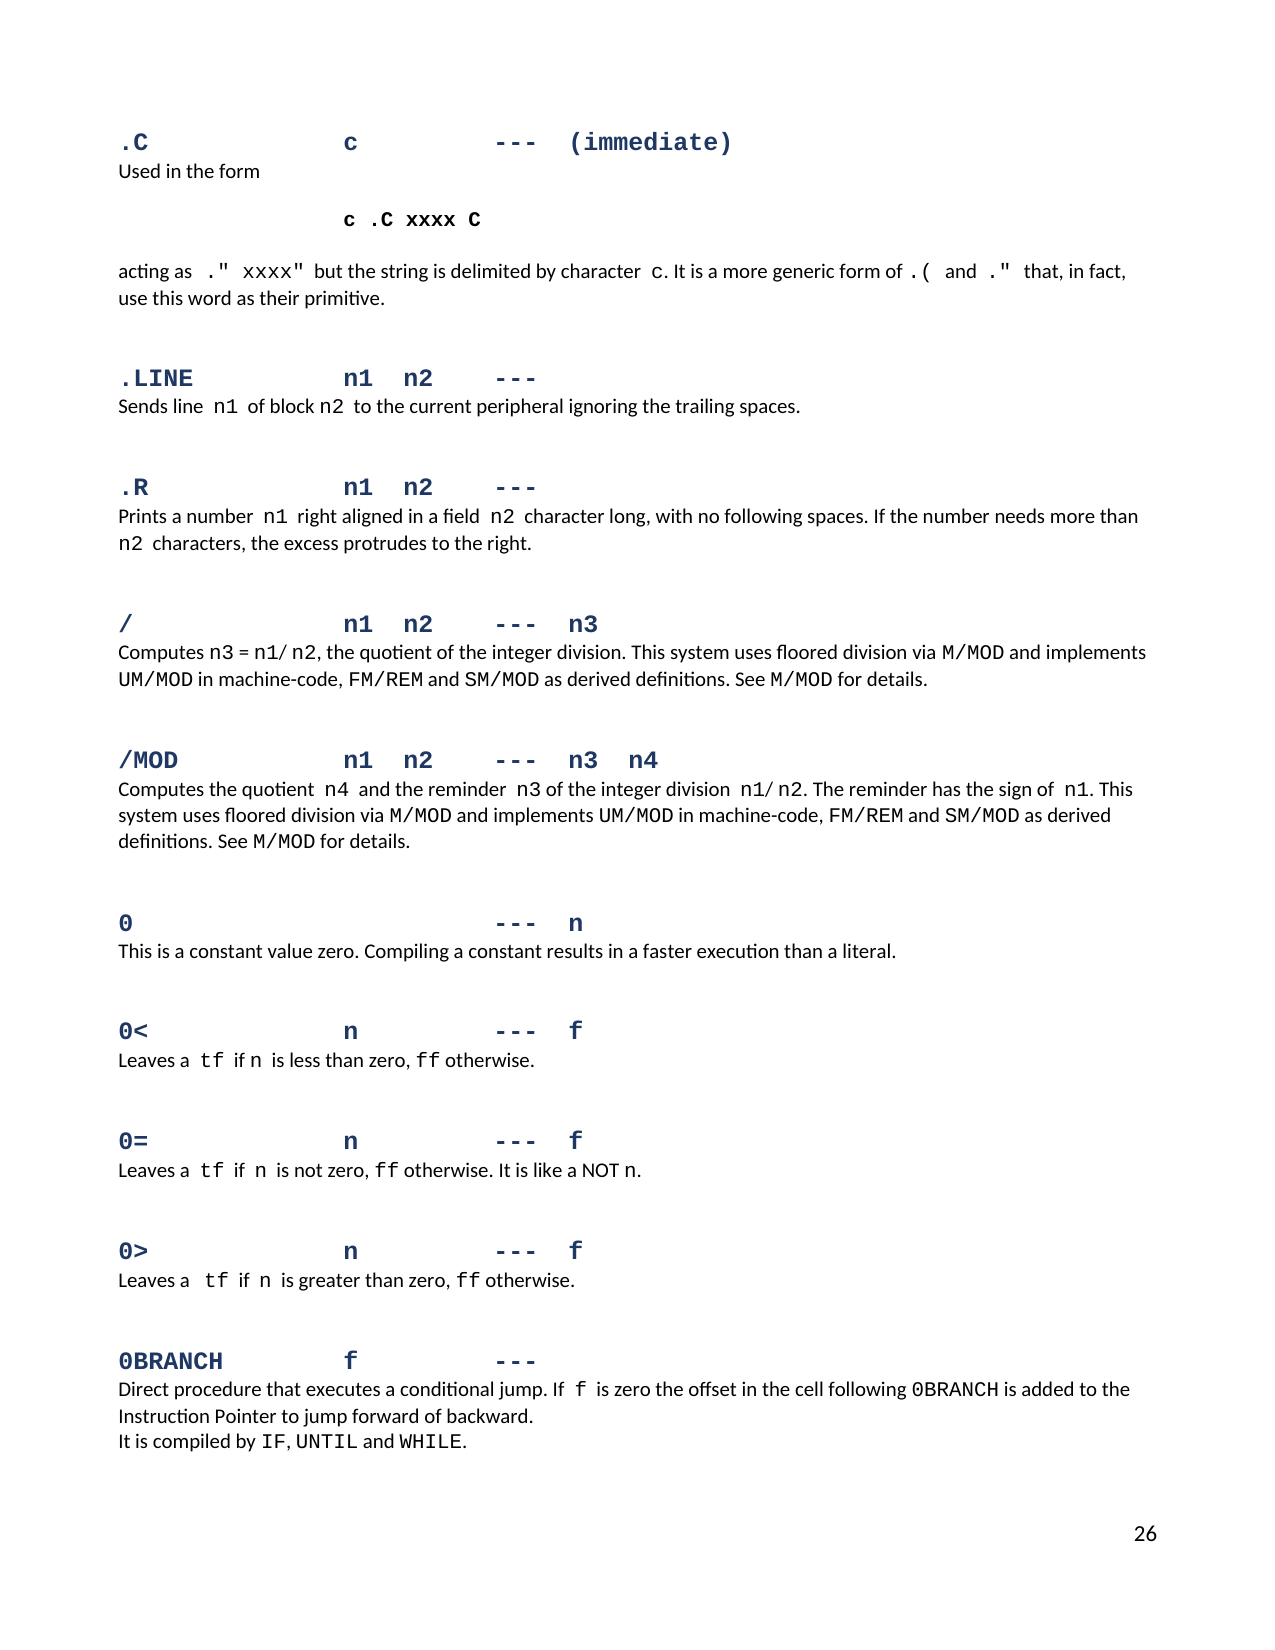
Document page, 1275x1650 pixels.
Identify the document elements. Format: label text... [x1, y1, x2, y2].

subtitle .C c --- (immediate) [118, 130, 1157, 158]
subtitle 0= n --- f [118, 1129, 1157, 1157]
subtitle .R n1 n2 --- [118, 475, 1157, 503]
subtitle .LINE n1 n2 --- [118, 365, 1157, 393]
text It is compiled by IF, UNTIL and WHILE. [118, 1428, 1157, 1455]
text Computes n3 = n1/ n2, the quotient of the integer division. This system uses floored division via M/MOD and implements UM/MOD in machine-code, FM/REM and SM/MOD as derived definitions. See M/MOD for details. [118, 639, 1157, 692]
text This is a constant value zero. Compiling a constant results in a faster execution than a literal. [118, 938, 1157, 964]
text Prints a number n1 right aligned in a field n2 character long, with no following spaces. If the number needs more than n2 characters, the excess protrudes to the right. [118, 503, 1157, 556]
subtitle 0> n --- f [118, 1238, 1157, 1267]
text Leaves a tf if n is greater than zero, ff otherwise. [118, 1267, 1157, 1293]
subtitle 0BRANCH f --- [118, 1348, 1157, 1377]
subtitle 0< n --- f [118, 1019, 1157, 1047]
text Leaves a tf if n is less than zero, ff otherwise. [118, 1047, 1157, 1074]
subtitle / n1 n2 --- n3 [118, 611, 1157, 639]
text acting as ." xxxx" but the string is delimited by character c. It is a more generic form of .( and ." that, in fact, use this word as their primitive. [118, 258, 1157, 310]
text Leaves a tf if n is not zero, ff otherwise. It is like a NOT n. [118, 1157, 1157, 1183]
text Direct procedure that executes a conditional jump. If f is zero the offset in the cell following 0BRANCH is added to the Instruction Pointer to jump forward of backward. [118, 1377, 1157, 1428]
subtitle /MOD n1 n2 --- n3 n4 [118, 747, 1157, 776]
text c .C xxxx C [118, 209, 1157, 233]
subtitle 0 --- n [118, 910, 1157, 938]
text Computes the quotient n4 and the reminder n3 of the integer division n1/ n2. The reminder has the sign of n1. This system uses floored division via M/MOD and implements UM/MOD in machine-code, FM/REM and SM/MOD as derived definitions. See M/MOD for details. [118, 776, 1157, 855]
text Used in the form [118, 158, 1157, 184]
text Sends line n1 of block n2 to the current peripheral ignoring the trailing spaces. [118, 393, 1157, 420]
